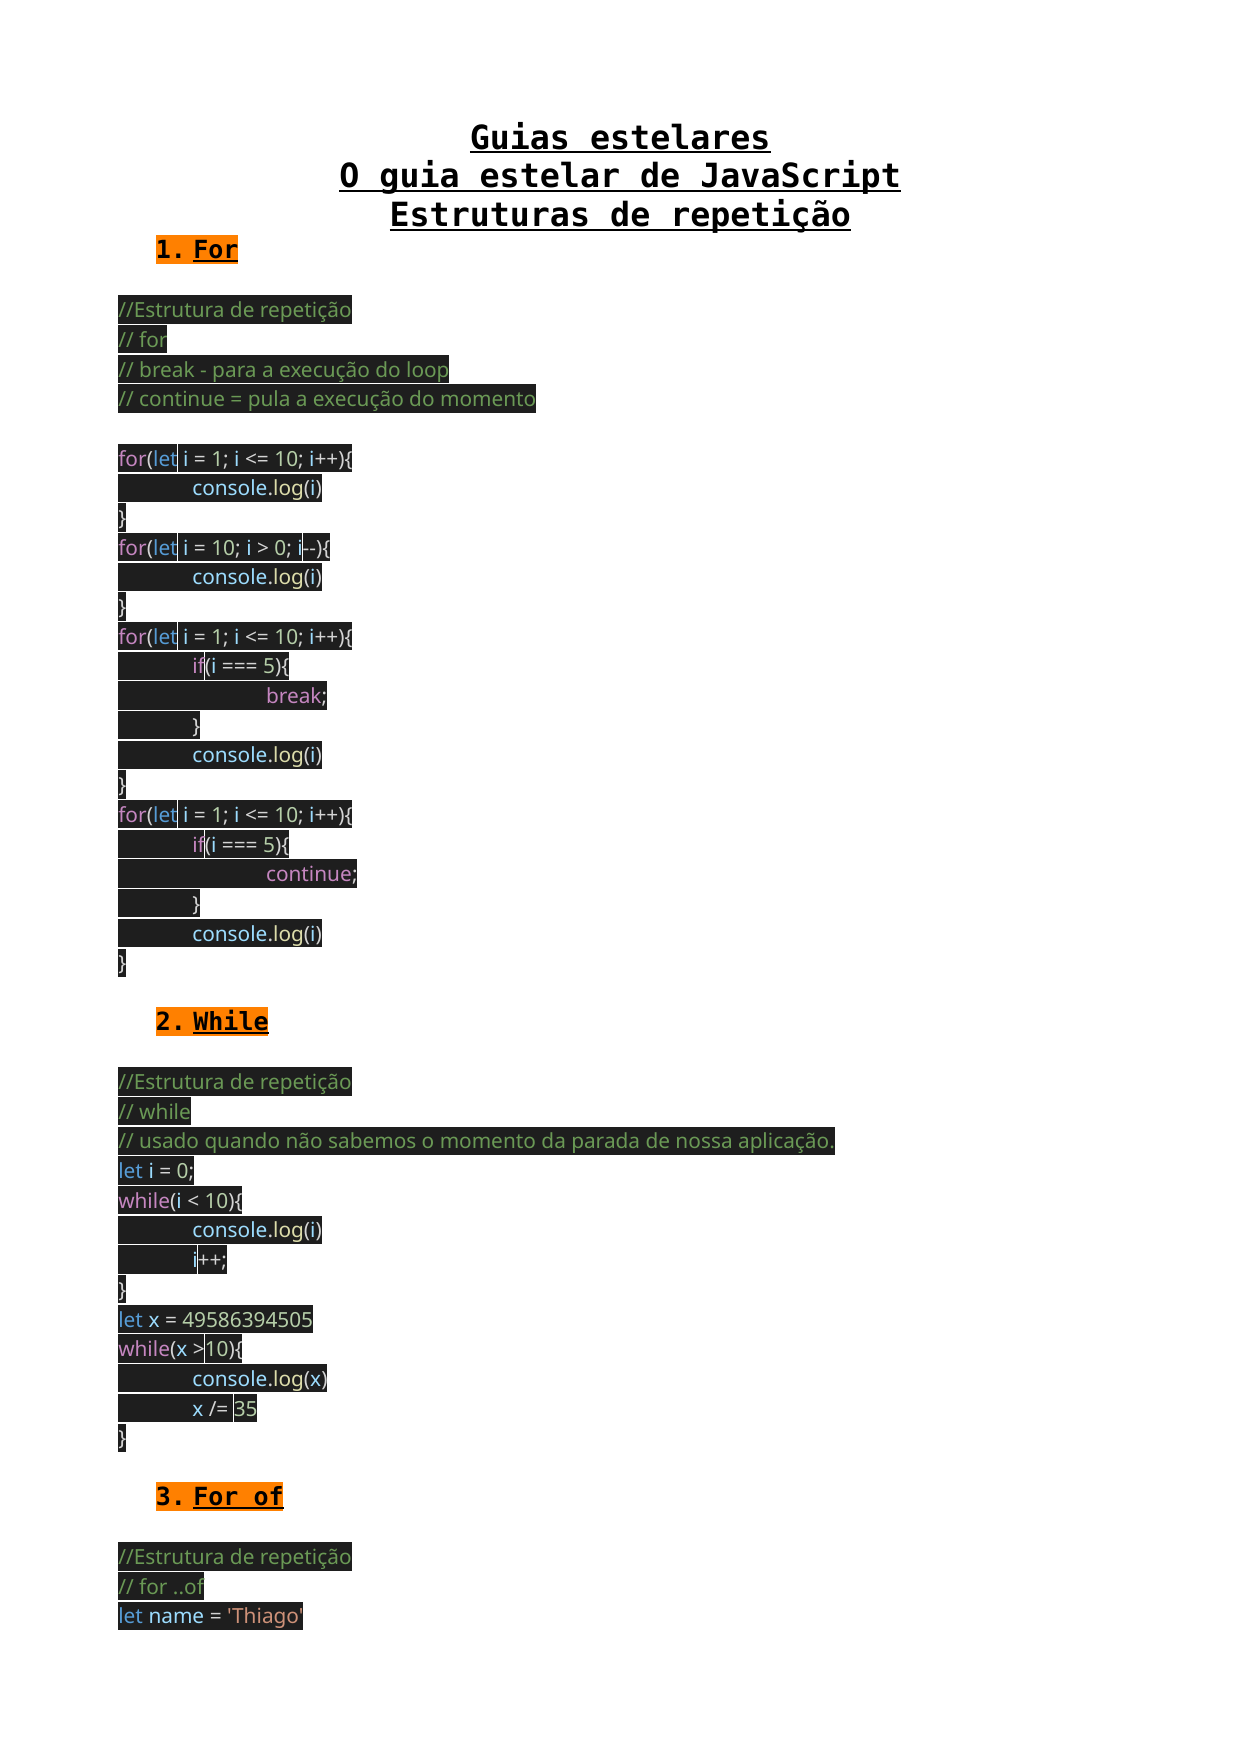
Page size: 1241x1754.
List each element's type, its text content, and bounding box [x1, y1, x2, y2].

text for(let i = 1; i <= 10; i++){ [118, 799, 1122, 828]
text } [118, 888, 1122, 917]
text // break - para a execução do loop [118, 353, 1122, 383]
text if(i === 5){ [118, 650, 1122, 680]
text console.log(i) [118, 561, 1122, 591]
text } [118, 591, 1122, 621]
text console.log(x) [118, 1363, 1122, 1392]
text let x = 49586394505 [118, 1303, 1122, 1333]
text } [118, 947, 1122, 977]
text //Estrutura de repetição [118, 1541, 1122, 1571]
text i++; [118, 1244, 1122, 1274]
text // for ..of [118, 1571, 1122, 1600]
text console.log(i) [118, 739, 1122, 769]
text for(let i = 1; i <= 10; i++){ [118, 442, 1122, 472]
text while(x >10){ [118, 1333, 1122, 1363]
text for(let i = 10; i > 0; i--){ [118, 532, 1122, 561]
text Guias estelares [118, 118, 1122, 157]
list For of [193, 1482, 1122, 1511]
text } [118, 502, 1122, 532]
text } [118, 769, 1122, 799]
text // continue = pula a execução do momento [118, 383, 1122, 413]
text break; [118, 680, 1122, 710]
text //Estrutura de repetição [118, 1066, 1122, 1096]
text if(i === 5){ [118, 828, 1122, 858]
text let i = 0; [118, 1155, 1122, 1185]
text //Estrutura de repetição [118, 294, 1122, 324]
text } [118, 710, 1122, 739]
text console.log(i) [118, 1214, 1122, 1244]
text } [118, 1422, 1122, 1452]
text x /= 35 [118, 1392, 1122, 1422]
text // for [118, 324, 1122, 353]
text Estruturas de repetição [118, 196, 1122, 235]
text // while [118, 1096, 1122, 1125]
text while(i < 10){ [118, 1185, 1122, 1214]
text // usado quando não sabemos o momento da parada de nossa aplicação. [118, 1125, 1122, 1155]
text O guia estelar de JavaScript [118, 157, 1122, 196]
text for(let i = 1; i <= 10; i++){ [118, 621, 1122, 650]
list For [193, 235, 1122, 264]
text continue; [118, 858, 1122, 888]
text let name = 'Thiago' [118, 1600, 1122, 1630]
text } [118, 1274, 1122, 1303]
text console.log(i) [118, 472, 1122, 502]
text console.log(i) [118, 917, 1122, 947]
list While [193, 1007, 1122, 1036]
